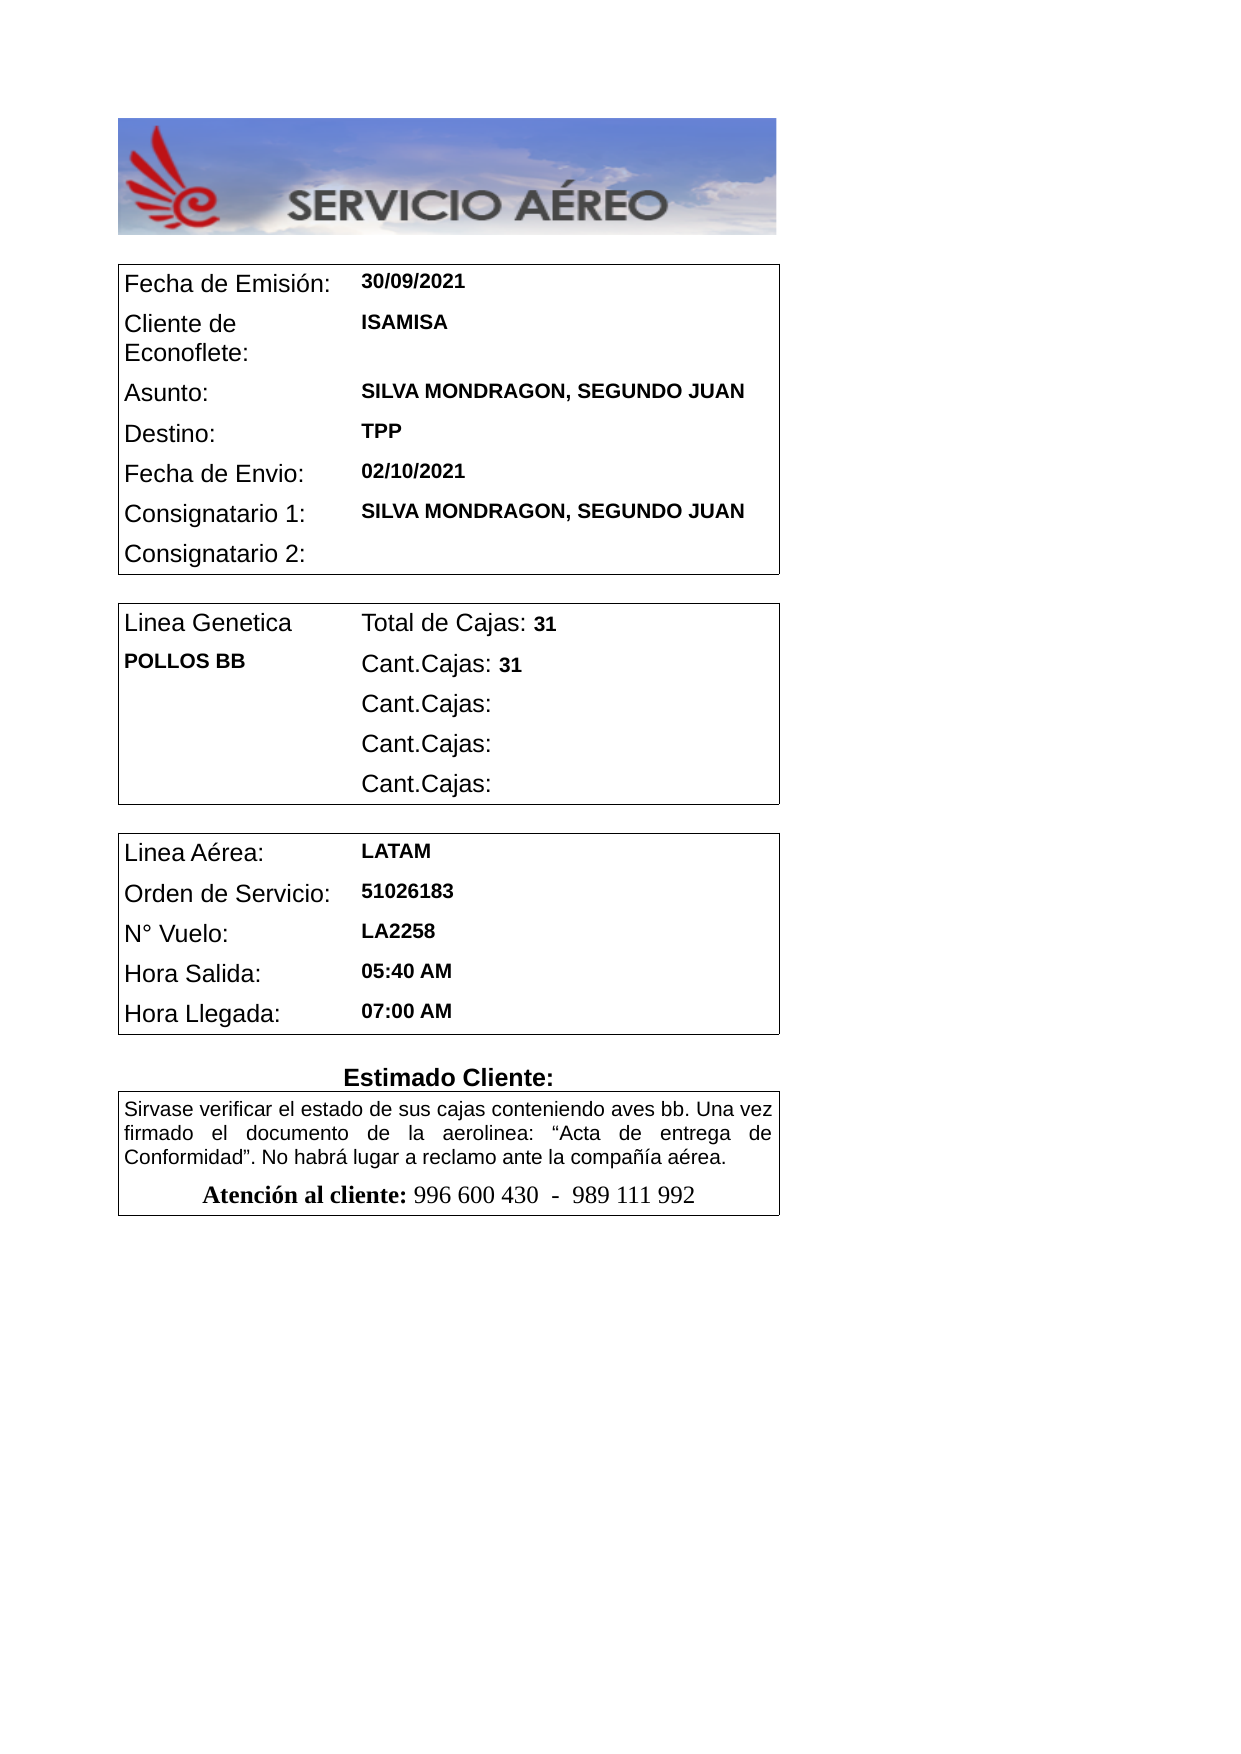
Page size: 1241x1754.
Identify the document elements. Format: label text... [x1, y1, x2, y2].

table_cell 51026183 [356, 873, 779, 913]
table_cell Cant.Cajas: [356, 683, 779, 723]
table_cell [119, 723, 356, 763]
table_cell Destino: [119, 413, 356, 453]
table_cell 05:40 AM [356, 953, 779, 993]
picture [118, 118, 777, 235]
table_cell N° Vuelo: [119, 913, 356, 953]
table_cell TPP [356, 413, 779, 453]
table_cell Cant.Cajas: [356, 764, 779, 804]
table_cell Consignatario 1: [119, 493, 356, 533]
table_cell Fecha de Envio: [119, 453, 356, 493]
table_cell Linea Aérea: [119, 834, 356, 873]
table_cell Cliente de Econoflete: [119, 304, 356, 373]
table_cell SILVA MONDRAGON, SEGUNDO JUAN [356, 493, 779, 533]
table_cell Orden de Servicio: [119, 873, 356, 913]
table_cell POLLOS BB [119, 643, 356, 683]
table_cell LATAM [356, 834, 779, 873]
table_cell [119, 683, 356, 723]
table_cell SILVA MONDRAGON, SEGUNDO JUAN [356, 373, 779, 413]
table_cell Cant.Cajas: 31 [356, 643, 779, 683]
table_cell Hora Salida: [119, 953, 356, 993]
table_header 30/09/2021 [356, 265, 779, 304]
table_cell Sirvase verificar el estado de sus cajas conteniendo aves bb. Una vez firmado el documento de la aerolinea: “Acta de entrega de Conformidad”. No habrá lugar a reclamo ante la compañía aérea. [119, 1092, 779, 1175]
table_cell [356, 575, 779, 603]
table_cell 02/10/2021 [356, 453, 779, 493]
table_cell Asunto: [119, 373, 356, 413]
table_cell Total de Cajas: 31 [356, 604, 779, 643]
table_cell LA2258 [356, 913, 779, 953]
table_cell [356, 805, 779, 833]
table_cell [118, 805, 356, 833]
table_cell [356, 534, 779, 574]
table_cell Consignatario 2: [119, 534, 356, 574]
table_cell ISAMISA [356, 304, 779, 373]
table_cell Linea Genetica [119, 604, 356, 643]
table_cell Estimado Cliente: [118, 1035, 779, 1091]
table_header Fecha de Emisión: [119, 265, 356, 304]
table_cell [119, 764, 356, 804]
table_cell Cant.Cajas: [356, 723, 779, 763]
table_cell Atención al cliente: 996 600 430 - 989 111 992 [119, 1175, 779, 1215]
table_cell [118, 575, 356, 603]
table_cell 07:00 AM [356, 994, 779, 1034]
table_cell Hora Llegada: [119, 994, 356, 1034]
